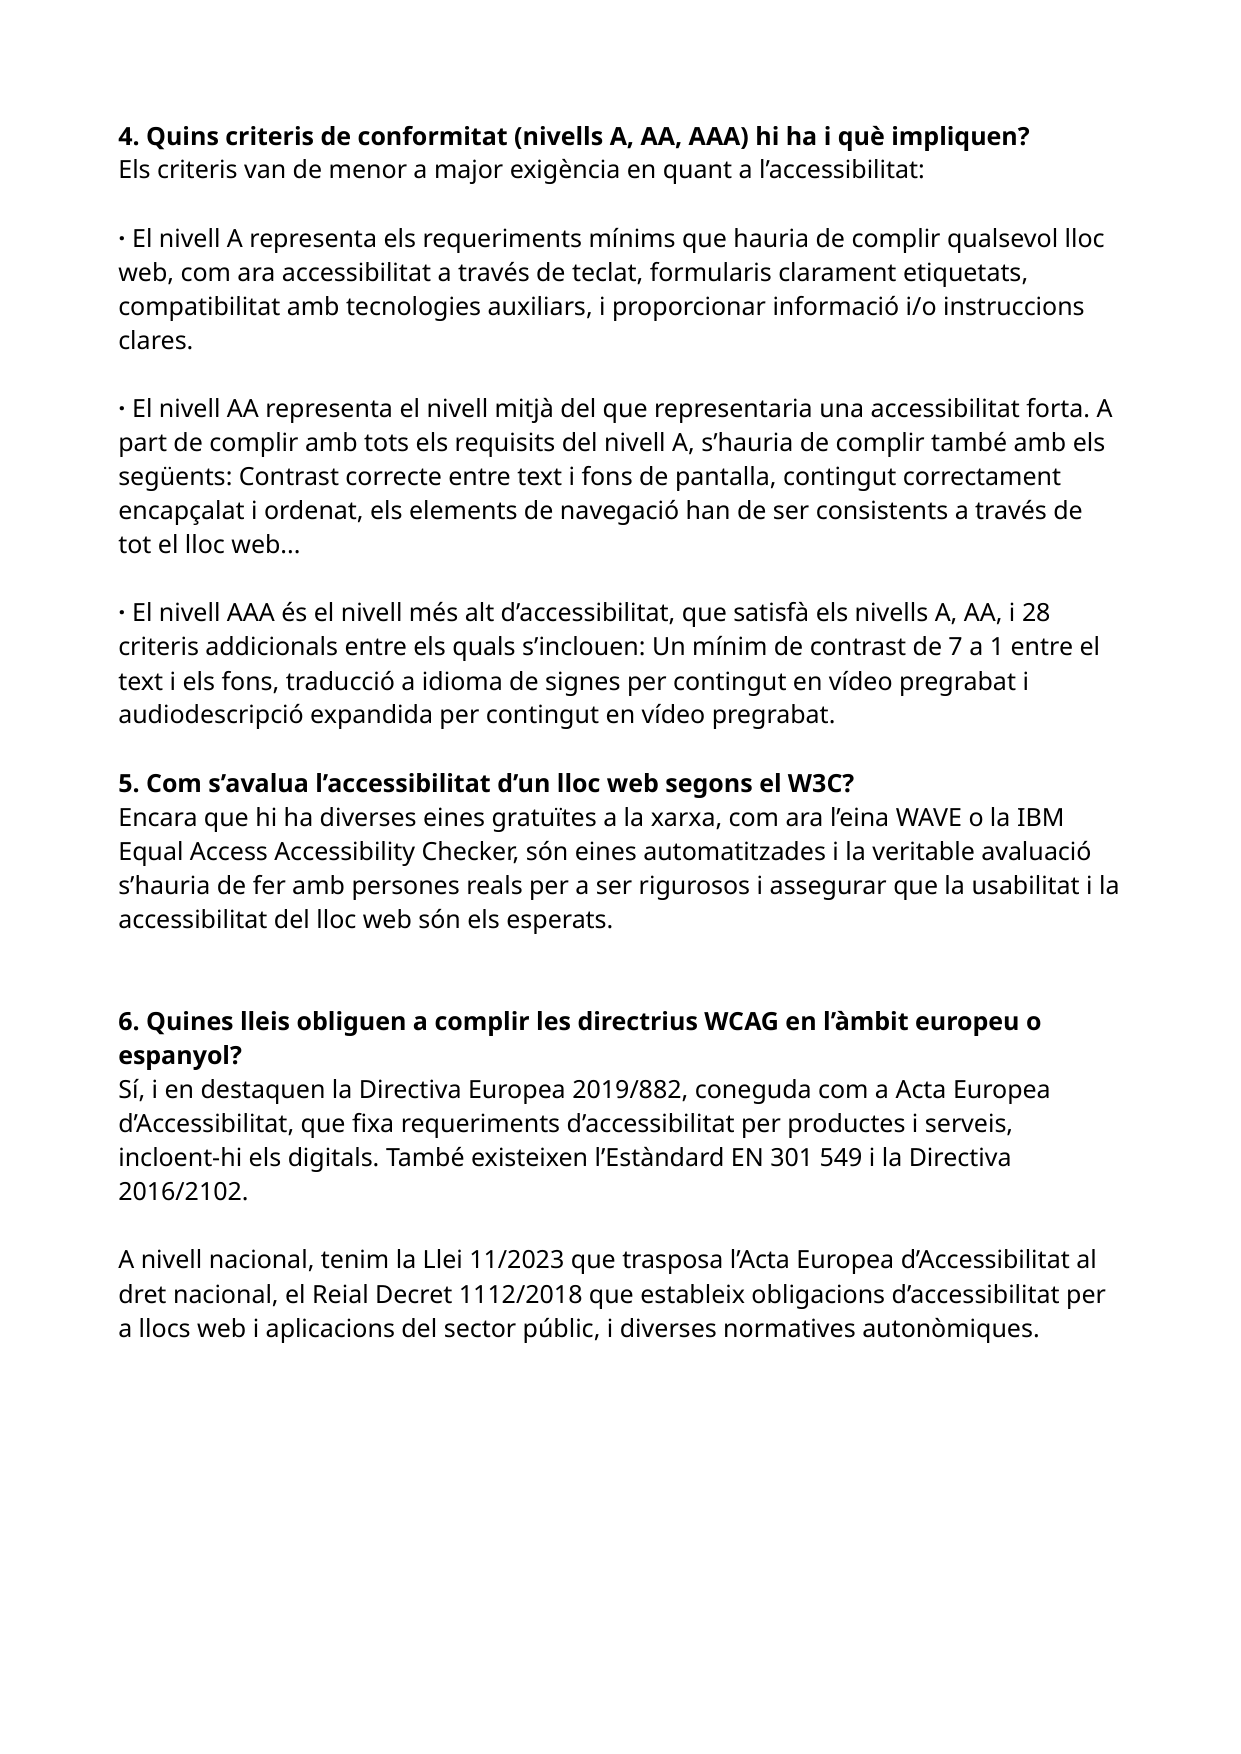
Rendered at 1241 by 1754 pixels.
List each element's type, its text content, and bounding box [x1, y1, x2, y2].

text 6. Quines lleis obliguen a complir les directrius WCAG en l’àmbit europeu o [118, 1004, 1122, 1038]
text 5. Com s’avalua l’accessibilitat d’un lloc web segons el W3C? [118, 765, 1122, 799]
text · El nivell A representa els requeriments mínims que hauria de complir qualsevol lloc web, com ara accessibilitat a través de teclat, formularis clarament etiquetats, compatibilitat amb tecnologies auxiliars, i proporcionar informació i/o instruccions clares. [118, 220, 1122, 357]
text Encara que hi ha diverses eines gratuïtes a la xarxa, com ara l’eina WAVE o la IBM Equal Access Accessibility Checker, són eines automatitzades i la veritable avaluació s’hauria de fer amb persones reals per a ser rigurosos i assegurar que la usabilitat i la accessibilitat del lloc web són els esperats. [118, 799, 1122, 936]
text 4. Quins criteris de conformitat (nivells A, AA, AAA) hi ha i què impliquen? [118, 118, 1122, 152]
text A nivell nacional, tenim la Llei 11/2023 que trasposa l’Acta Europea d’Accessibilitat al dret nacional, el Reial Decret 1112/2018 que estableix obligacions d’accessibilitat per a llocs web i aplicacions del sector públic, i diverses normatives autonòmiques. [118, 1242, 1122, 1344]
text espanyol? [118, 1038, 1122, 1072]
text · El nivell AA representa el nivell mitjà del que representaria una accessibilitat forta. A part de complir amb tots els requisits del nivell A, s’hauria de complir també amb els següents: Contrast correcte entre text i fons de pantalla, contingut correctament encapçalat i ordenat, els elements de navegació han de ser consistents a través de tot el lloc web... [118, 391, 1122, 561]
text · El nivell AAA és el nivell més alt d’accessibilitat, que satisfà els nivells A, AA, i 28 criteris addicionals entre els quals s’inclouen: Un mínim de contrast de 7 a 1 entre el text i els fons, traducció a idioma de signes per contingut en vídeo pregrabat i audiodescripció expandida per contingut en vídeo pregrabat. [118, 595, 1122, 731]
text Els criteris van de menor a major exigència en quant a l’accessibilitat: [118, 152, 1122, 186]
text Sí, i en destaquen la Directiva Europea 2019/882, coneguda com a Acta Europea d’Accessibilitat, que fixa requeriments d’accessibilitat per productes i serveis, incloent-hi els digitals. També existeixen l’Estàndard EN 301 549 i la Directiva 2016/2102. [118, 1072, 1122, 1208]
